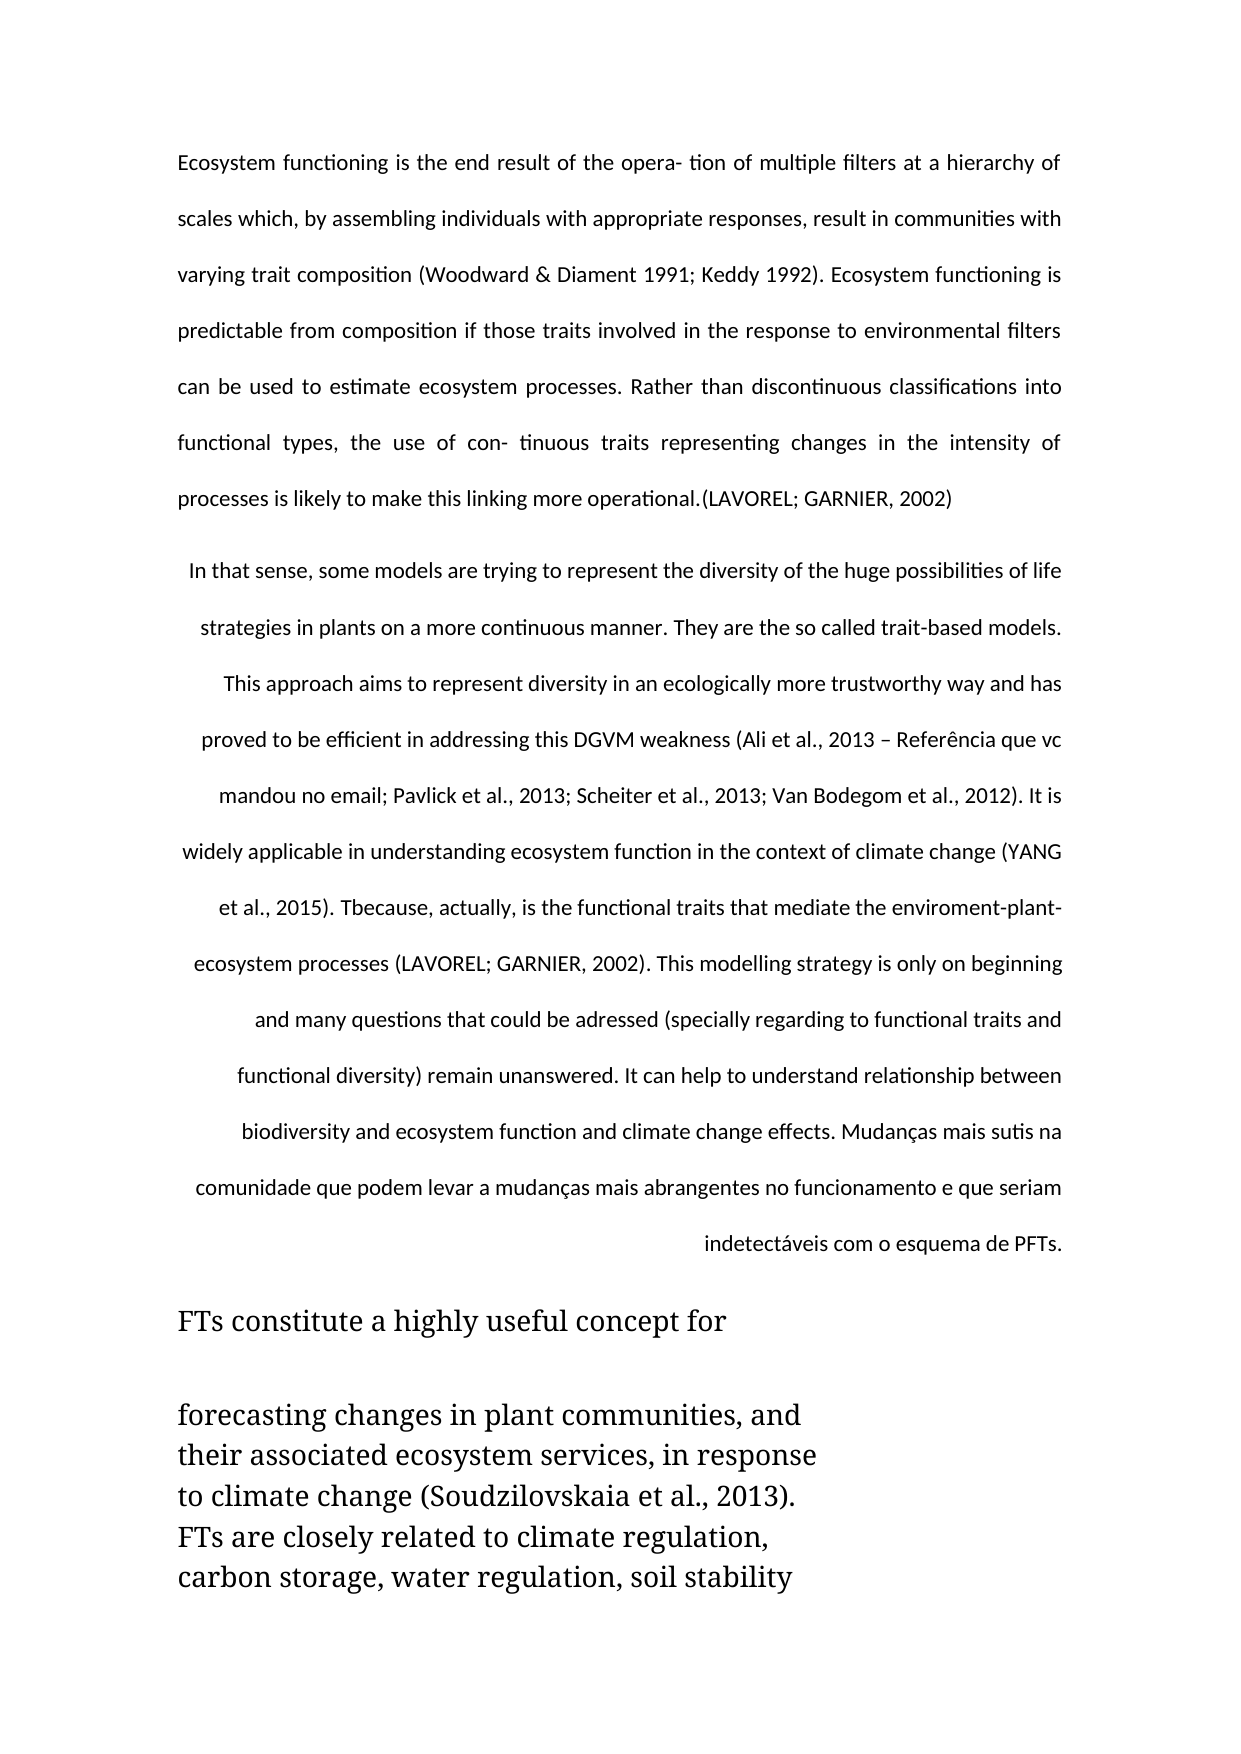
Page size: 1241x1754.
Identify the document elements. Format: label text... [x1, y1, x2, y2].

text their associated ecosystem services, in response [177, 1436, 1063, 1474]
text to climate change (Soudzilovskaia et al., 2013). [177, 1476, 1063, 1515]
text carbon storage, water regulation, soil stability [177, 1558, 1063, 1596]
text Ecosystem functioning is the end result of the opera- tion of multiple filters at a hierarchy of scales which, by assembling individuals with appropriate responses, result in communities with varying trait composition (Woodward & Diament 1991; Keddy 1992). Ecosystem functioning is predictable from composition if those traits involved in the response to environmental filters can be used to estimate ecosystem processes. Rather than discontinuous classifications into functional types, the use of con- tinuous traits representing changes in the intensity of processes is likely to make this linking more operational.(LAVOREL; GARNIER, 2002)⁠⁠ [177, 148, 1063, 512]
text FTs constitute a highly useful concept for [177, 1302, 1063, 1340]
text In that sense, some models are trying to represent the diversity of the huge possibilities of life strategies in plants on a more continuous manner. They are the so called trait-based models. This approach aims to represent diversity in an ecologically more trustworthy way and has proved to be efficient in addressing this DGVM weakness (Ali et al., 2013 – Referência que vc mandou no email; Pavlick et al., 2013; Scheiter et al., 2013; Van Bodegom et al., 2012). It is widely applicable in understanding ecosystem function in the context of climate change (YANG et al., 2015). Tbecause, actually, is the functional traits that mediate the enviroment-plant-ecosystem processes (LAVOREL; GARNIER, 2002)⁠. This modelling strategy is only on beginning and many questions that could be adressed (specially regarding to functional traits and functional diversity) remain unanswered. It can help to understand relationship between biodiversity and ecosystem function and climate change effects. Mudanças mais sutis na comunidade que podem levar a mudanças mais abrangentes no funcionamento e que seriam indetectáveis com o esquema de PFTs. [177, 557, 1063, 1257]
text FTs are closely related to climate regulation, [177, 1517, 1063, 1555]
text forecasting changes in plant communities, and [177, 1395, 1063, 1433]
